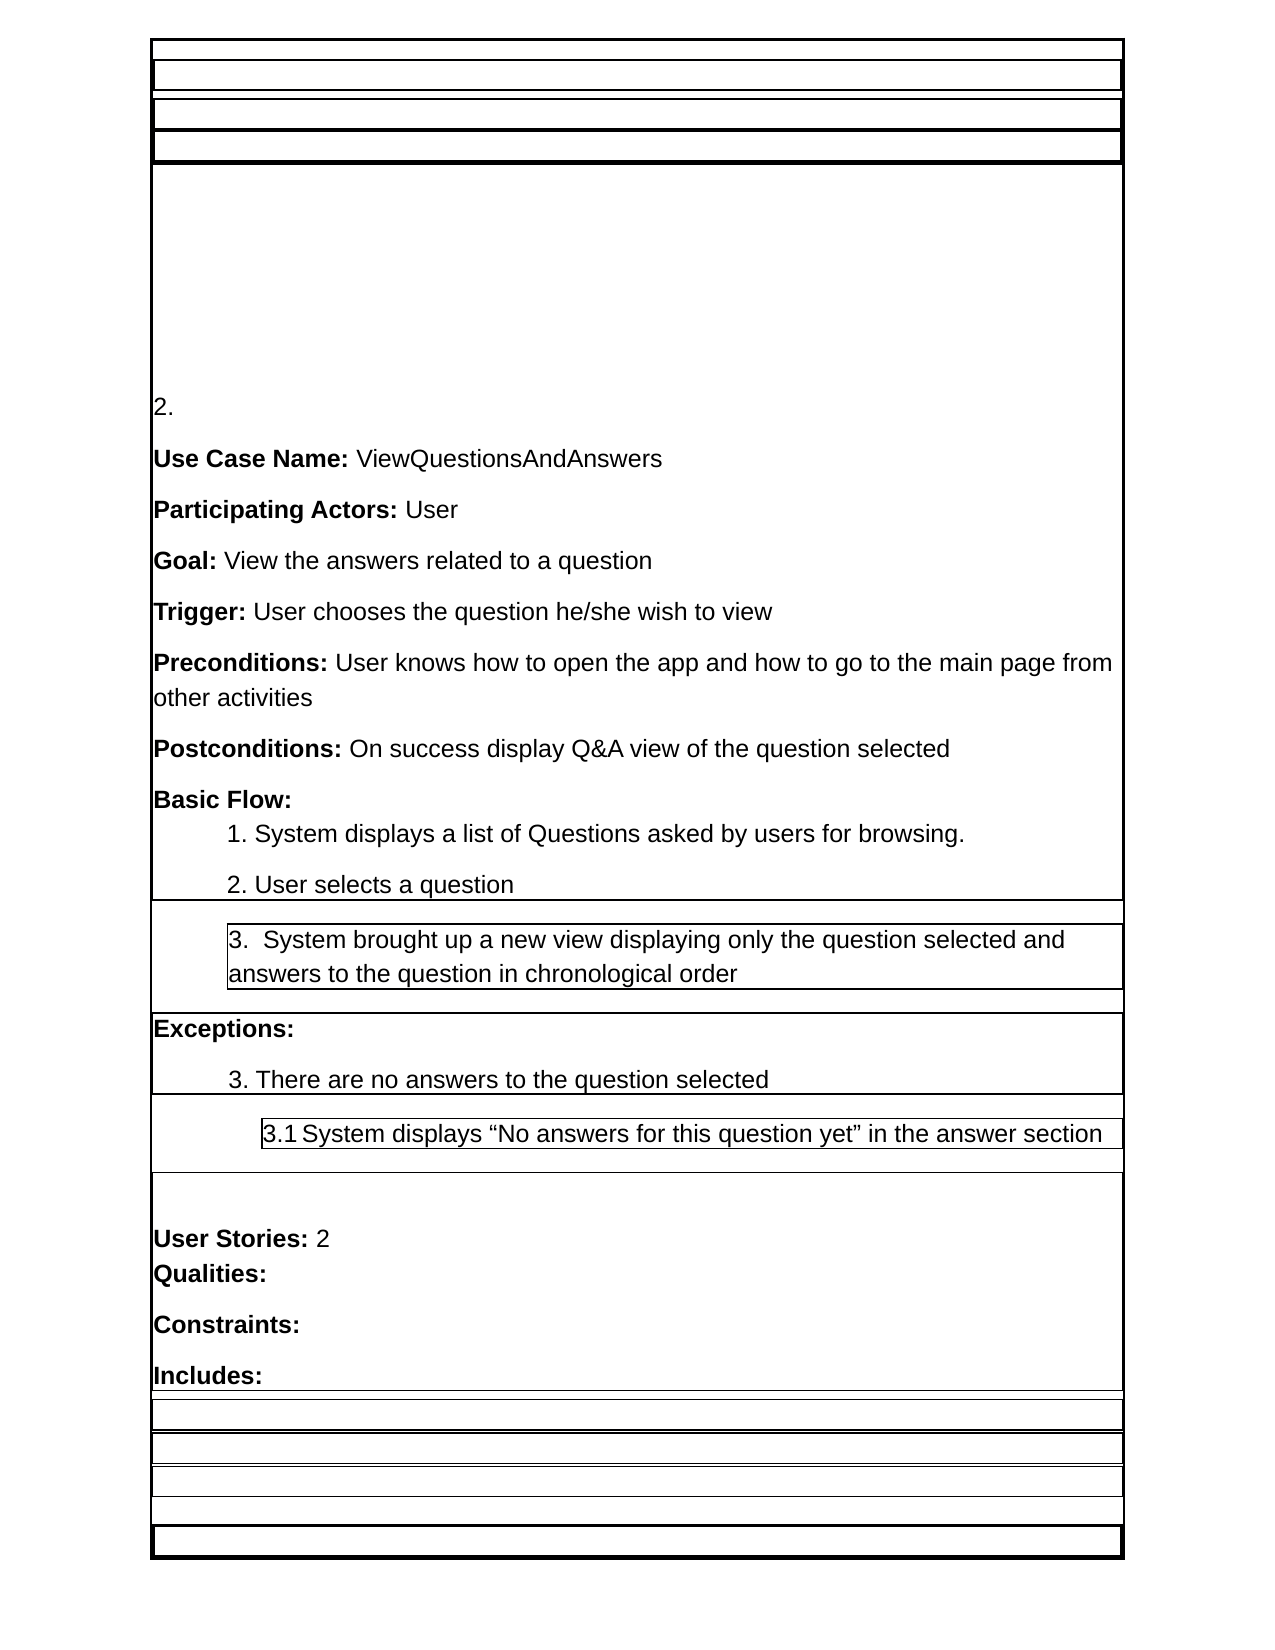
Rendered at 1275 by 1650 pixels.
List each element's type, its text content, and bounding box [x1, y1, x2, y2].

text 3. There are no answers to the question selected [153, 1063, 1122, 1093]
text User Stories: 2 Qualities: [153, 1223, 1122, 1288]
text Basic Flow: 1. System displays a list of Questions asked by users for browsing. [153, 783, 1122, 848]
text Postconditions: On success display Q&A view of the question selected [153, 732, 1122, 762]
text 2. [153, 391, 1122, 421]
text Use Case Name: ViewQuestionsAndAnswers [153, 442, 1122, 472]
text Preconditions: User knows how to open the app and how to go to the main page from other activities [153, 647, 1122, 711]
text Exceptions: [153, 1014, 1122, 1042]
text 2. User selects a question [153, 869, 1122, 899]
text Trigger: User chooses the question he/she wish to view [153, 595, 1122, 626]
text Includes: [153, 1359, 1122, 1390]
text Participating Actors: User [153, 493, 1122, 523]
list System displays “No answers for this question yet” in the answer section [263, 1119, 1122, 1148]
text 3. System brought up a new view displaying only the question selected and answers to the question in chronological order [228, 925, 1122, 988]
text Constraints: [153, 1308, 1122, 1339]
text Goal: View the answers related to a question [153, 544, 1122, 574]
